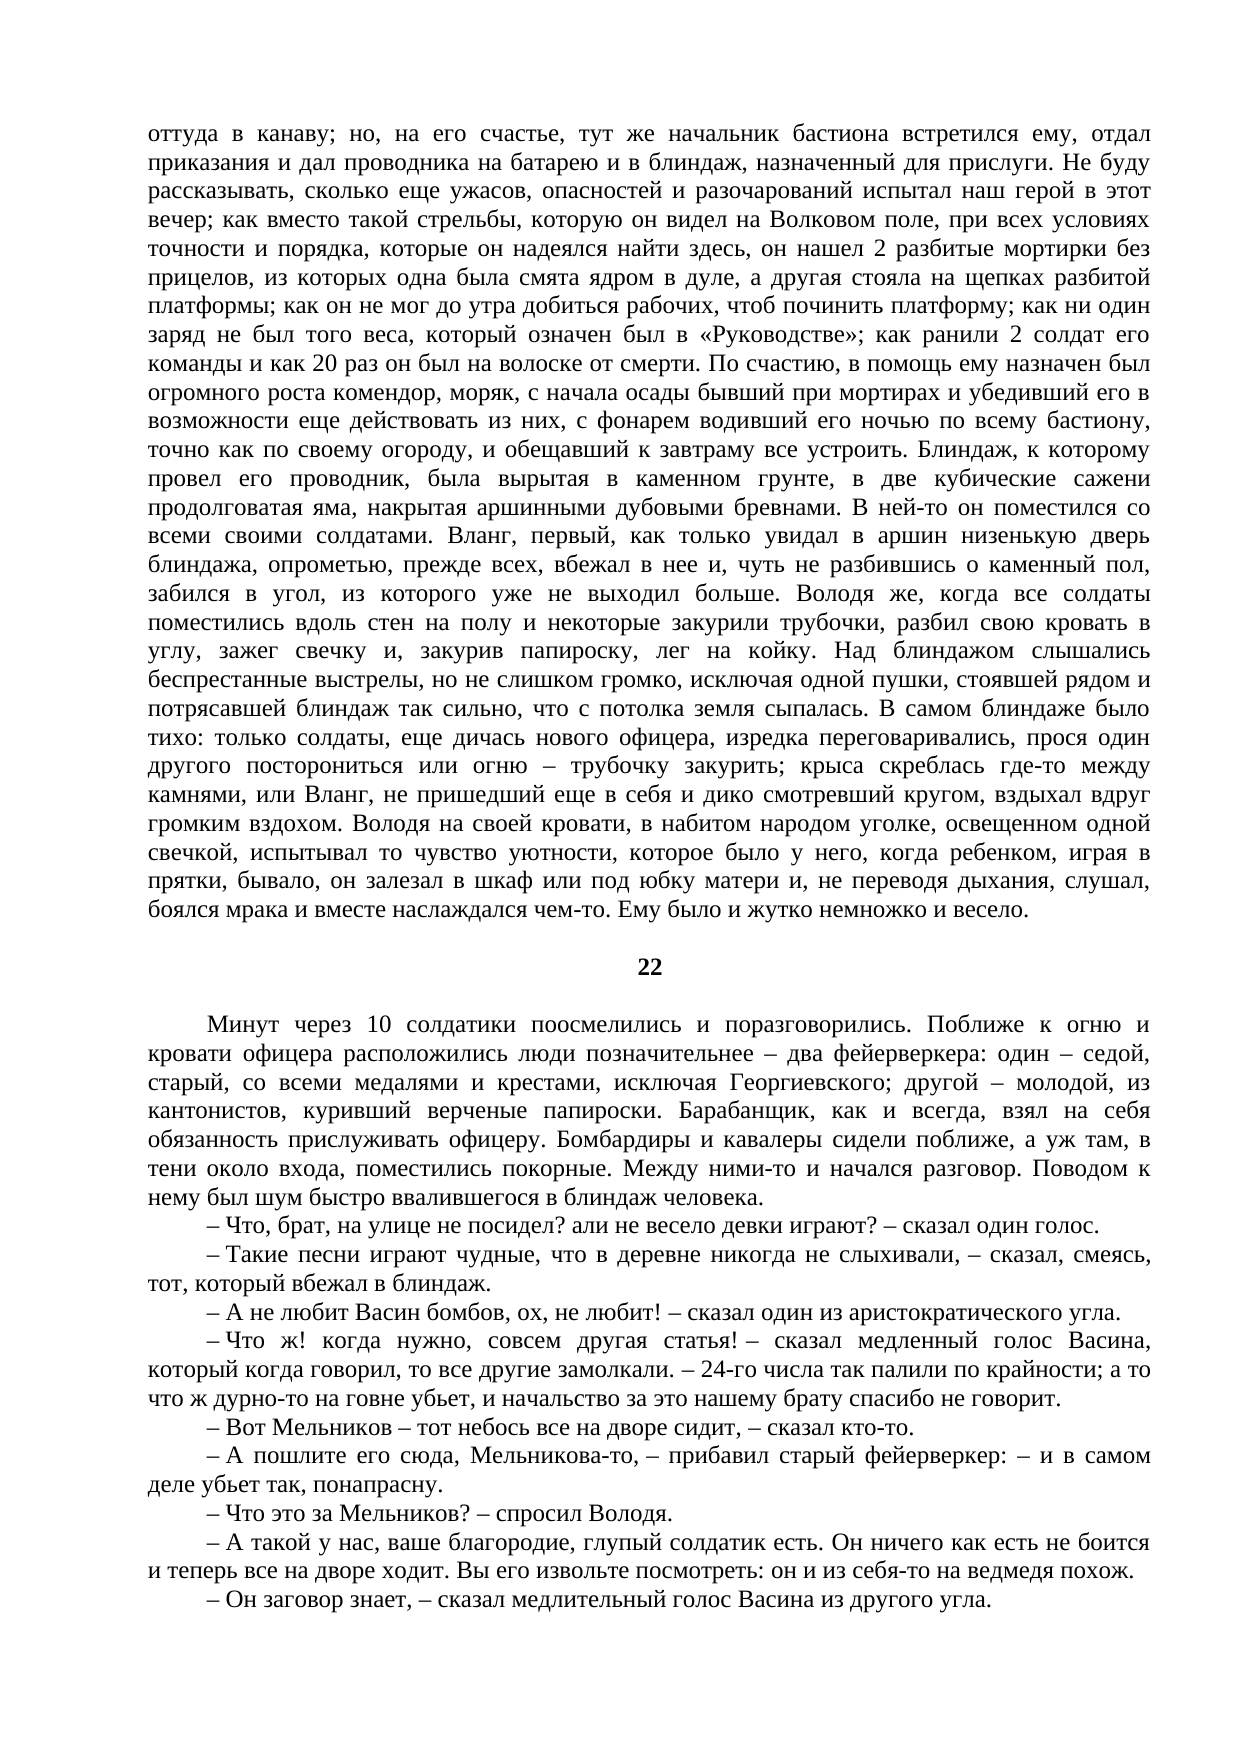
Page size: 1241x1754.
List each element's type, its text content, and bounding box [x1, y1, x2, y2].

text Минут через 10 солдатики поосмелились и поразговорились. Поближе к огню и кровати офицера расположились люди позначительнее – два фейерверкера: один – седой, старый, со всеми медалями и крестами, исключая Георгиевского; другой – молодой, из кантонистов, куривший верченые папироски. Барабанщик, как и всегда, взял на себя обязанность прислуживать офицеру. Бомбардиры и кавалеры сидели поближе, а уж там, в тени около входа, поместились покорные. Между ними-то и начался разговор. Поводом к нему был шум быстро ввалившегося в блиндаж человека. [148, 1009, 1152, 1211]
text оттуда в канаву; но, на его счастье, тут же начальник бастиона встретился ему, отдал приказания и дал проводника на батарею и в блиндаж, назначенный для прислуги. Не буду рассказывать, сколько еще ужасов, опасностей и разочарований испытал наш герой в этот вечер; как вместо такой стрельбы, которую он видел на Волковом поле, при всех условиях точности и порядка, которые он надеялся найти здесь, он нашел 2 разбитые мортирки без прицелов, из которых одна была смята ядром в дуле, а другая стояла на щепках разбитой платформы; как он не мог до утра добиться рабочих, чтоб починить платформу; как ни один заряд не был того веса, который означен был в «Руководстве»; как ранили 2 солдат его команды и как 20 раз он был на волоске от смерти. По счастию, в помощь ему назначен был огромного роста комендор, моряк, с начала осады бывший при мортирах и убедивший его в возможности еще действовать из них, с фонарем водивший его ночью по всему бастиону, точно как по своему огороду, и обещавший к завтраму все устроить. Блиндаж, к которому провел его проводник, была вырытая в каменном грунте, в две кубические сажени продолговатая яма, накрытая аршинными дубовыми бревнами. В ней-то он поместился со всеми своими солдатами. Вланг, первый, как только увидал в аршин низенькую дверь блиндажа, опрометью, прежде всех, вбежал в нее и, чуть не разбившись о каменный пол, забился в угол, из которого уже не выходил больше. Володя же, когда все солдаты поместились вдоль стен на полу и некоторые закурили трубочки, разбил свою кровать в углу, зажег свечку и, закурив папироску, лег на койку. Над блиндажом слышались беспрестанные выстрелы, но не слишком громко, исключая одной пушки, стоявшей рядом и потрясавшей блиндаж так сильно, что с потолка земля сыпалась. В самом блиндаже было тихо: только солдаты, еще дичась нового офицера, изредка переговаривались, прося один другого посторониться или огню – трубочку закурить; крыса скреблась где-то между камнями, или Вланг, не пришедший еще в себя и дико смотревший кругом, вздыхал вдруг громким вздохом. Володя на своей кровати, в набитом народом уголке, освещенном одной свечкой, испытывал то чувство уютности, которое было у него, когда ребенком, играя в прятки, бывало, он залезал в шкаф или под юбку матери и, не переводя дыхания, слушал, боялся мрака и вместе наслаждался чем-то. Ему было и жутко немножко и весело. [148, 118, 1152, 923]
text – А не любит Васин бомбов, ох, не любит! – сказал один из аристократического угла. [148, 1297, 1152, 1326]
text – Вот Мельников – тот небось все на дворе сидит, – сказал кто-то. [148, 1412, 1152, 1441]
text – Что, брат, на улице не посидел? али не весело девки играют? – сказал один голос. [148, 1211, 1152, 1239]
text – А такой у нас, ваше благородие, глупый солдатик есть. Он ничего как есть не боится и теперь все на дворе ходит. Вы его извольте посмотреть: он и из себя-то на ведмедя похож. [148, 1527, 1152, 1584]
text – Что это за Мельников? – спросил Володя. [148, 1498, 1152, 1527]
text – Он заговор знает, – сказал медлительный голос Васина из другого угла. [148, 1584, 1152, 1613]
text – Что ж! когда нужно, совсем другая статья! – сказал медленный голос Васина, который когда говорил, то все другие замолкали. – 24-го числа так палили по крайности; а то что ж дурно-то на говне убьет, и начальство за это нашему брату спасибо не говорит. [148, 1326, 1152, 1412]
text – Такие песни играют чудные, что в деревне никогда не слыхивали, – сказал, смеясь, тот, который вбежал в блиндаж. [148, 1239, 1152, 1297]
text – А пошлите его сюда, Мельникова-то, – прибавил старый фейерверкер: – и в самом деле убьет так, понапрасну. [148, 1441, 1152, 1498]
subtitle 22 [148, 952, 1152, 981]
